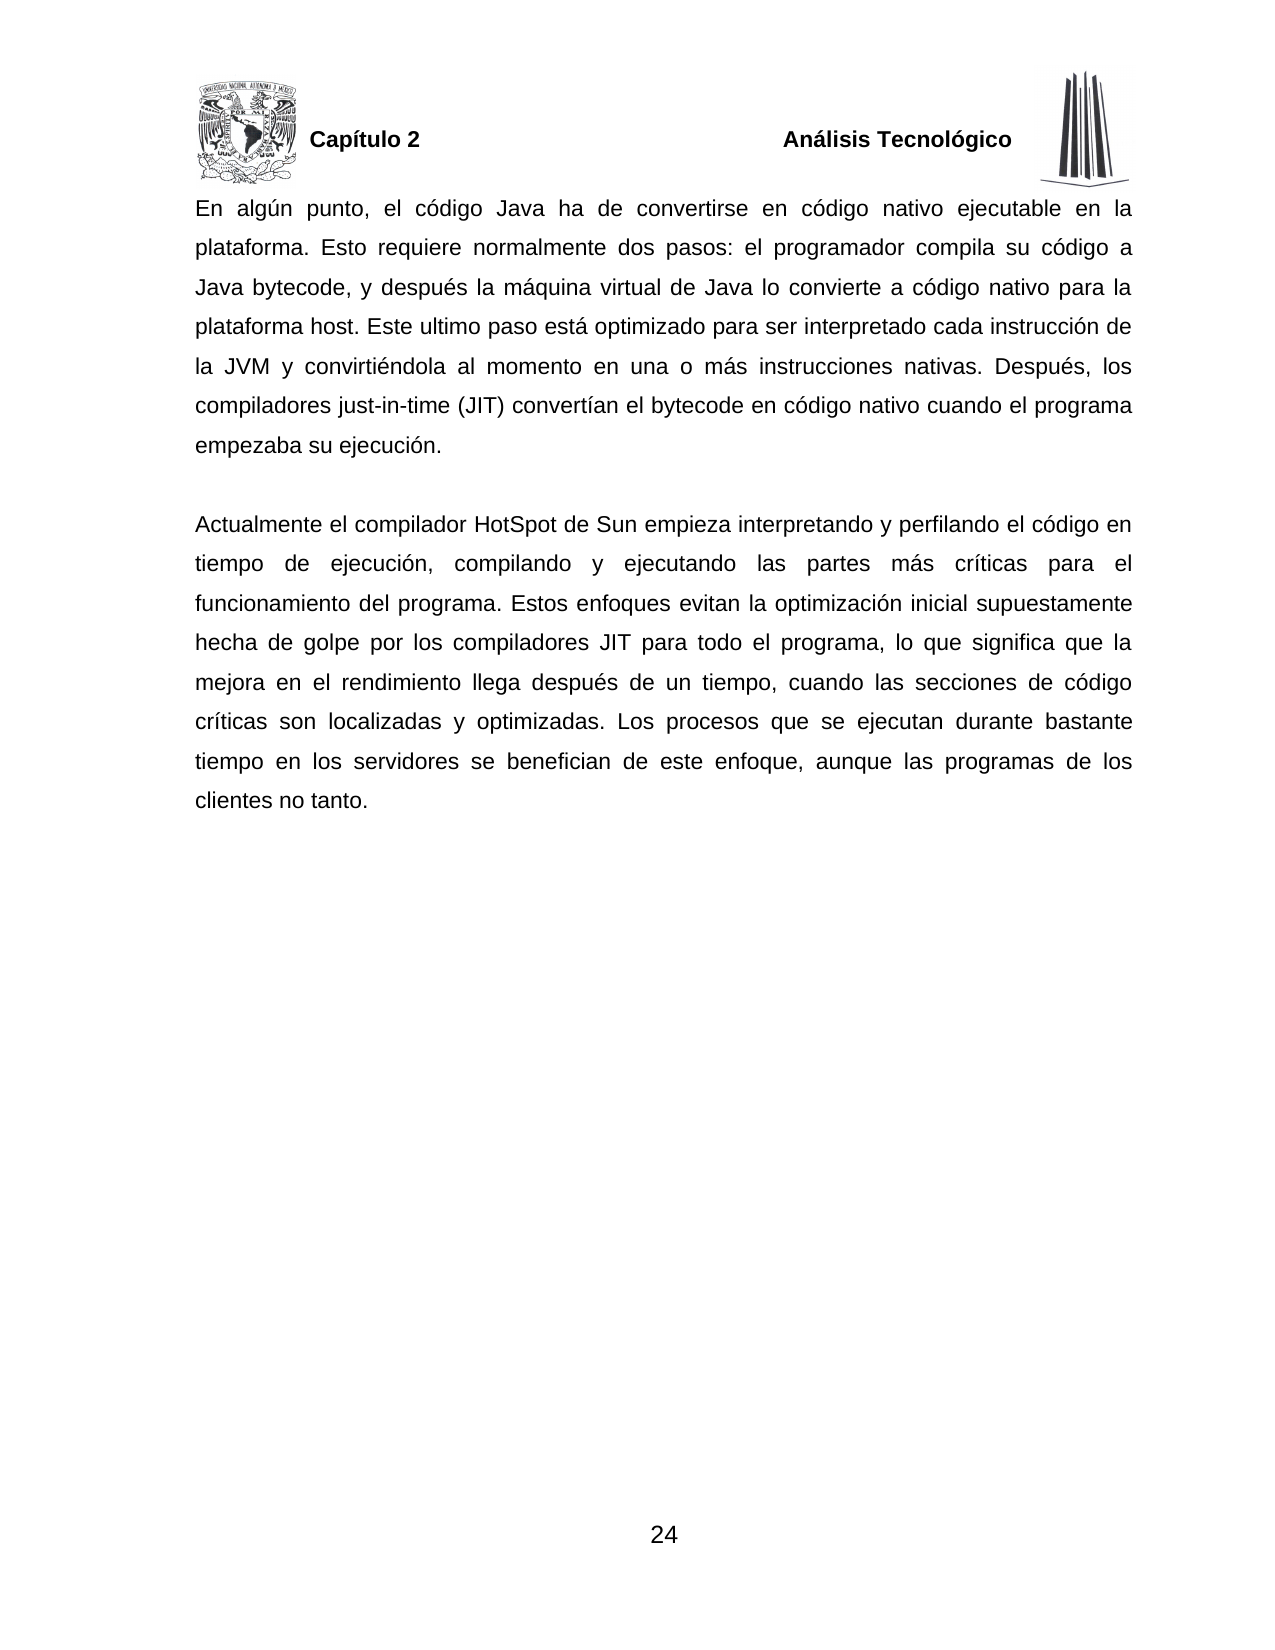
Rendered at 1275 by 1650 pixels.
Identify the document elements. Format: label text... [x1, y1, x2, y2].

text En algún punto, el código Java ha de convertirse en código nativo ejecutable en la plataforma. Esto requiere normalmente dos pasos: el programador compila su código a Java bytecode, y después la máquina virtual de Java lo convierte a código nativo para la plataforma host. Este ultimo paso está optimizado para ser interpretado cada instrucción de la JVM y convirtiéndola al momento en una o más instrucciones nativas. Después, los compiladores just-in-time (JIT) convertían el bytecode en código nativo cuando el programa empezaba su ejecución. [195, 195, 1133, 458]
text Actualmente el compilador HotSpot de Sun empieza interpretando y perfilando el código en tiempo de ejecución, compilando y ejecutando las partes más críticas para el funcionamiento del programa. Estos enfoques evitan la optimización inicial supuestamente hecha de golpe por los compiladores JIT para todo el programa, lo que significa que la mejora en el rendimiento llega después de un tiempo, cuando las secciones de código críticas son localizadas y optimizadas. Los procesos que se ejecutan durante bastante tiempo en los servidores se benefician de este enfoque, aunque las programas de los clientes no tanto. [195, 511, 1133, 813]
picture [1034, 65, 1136, 193]
